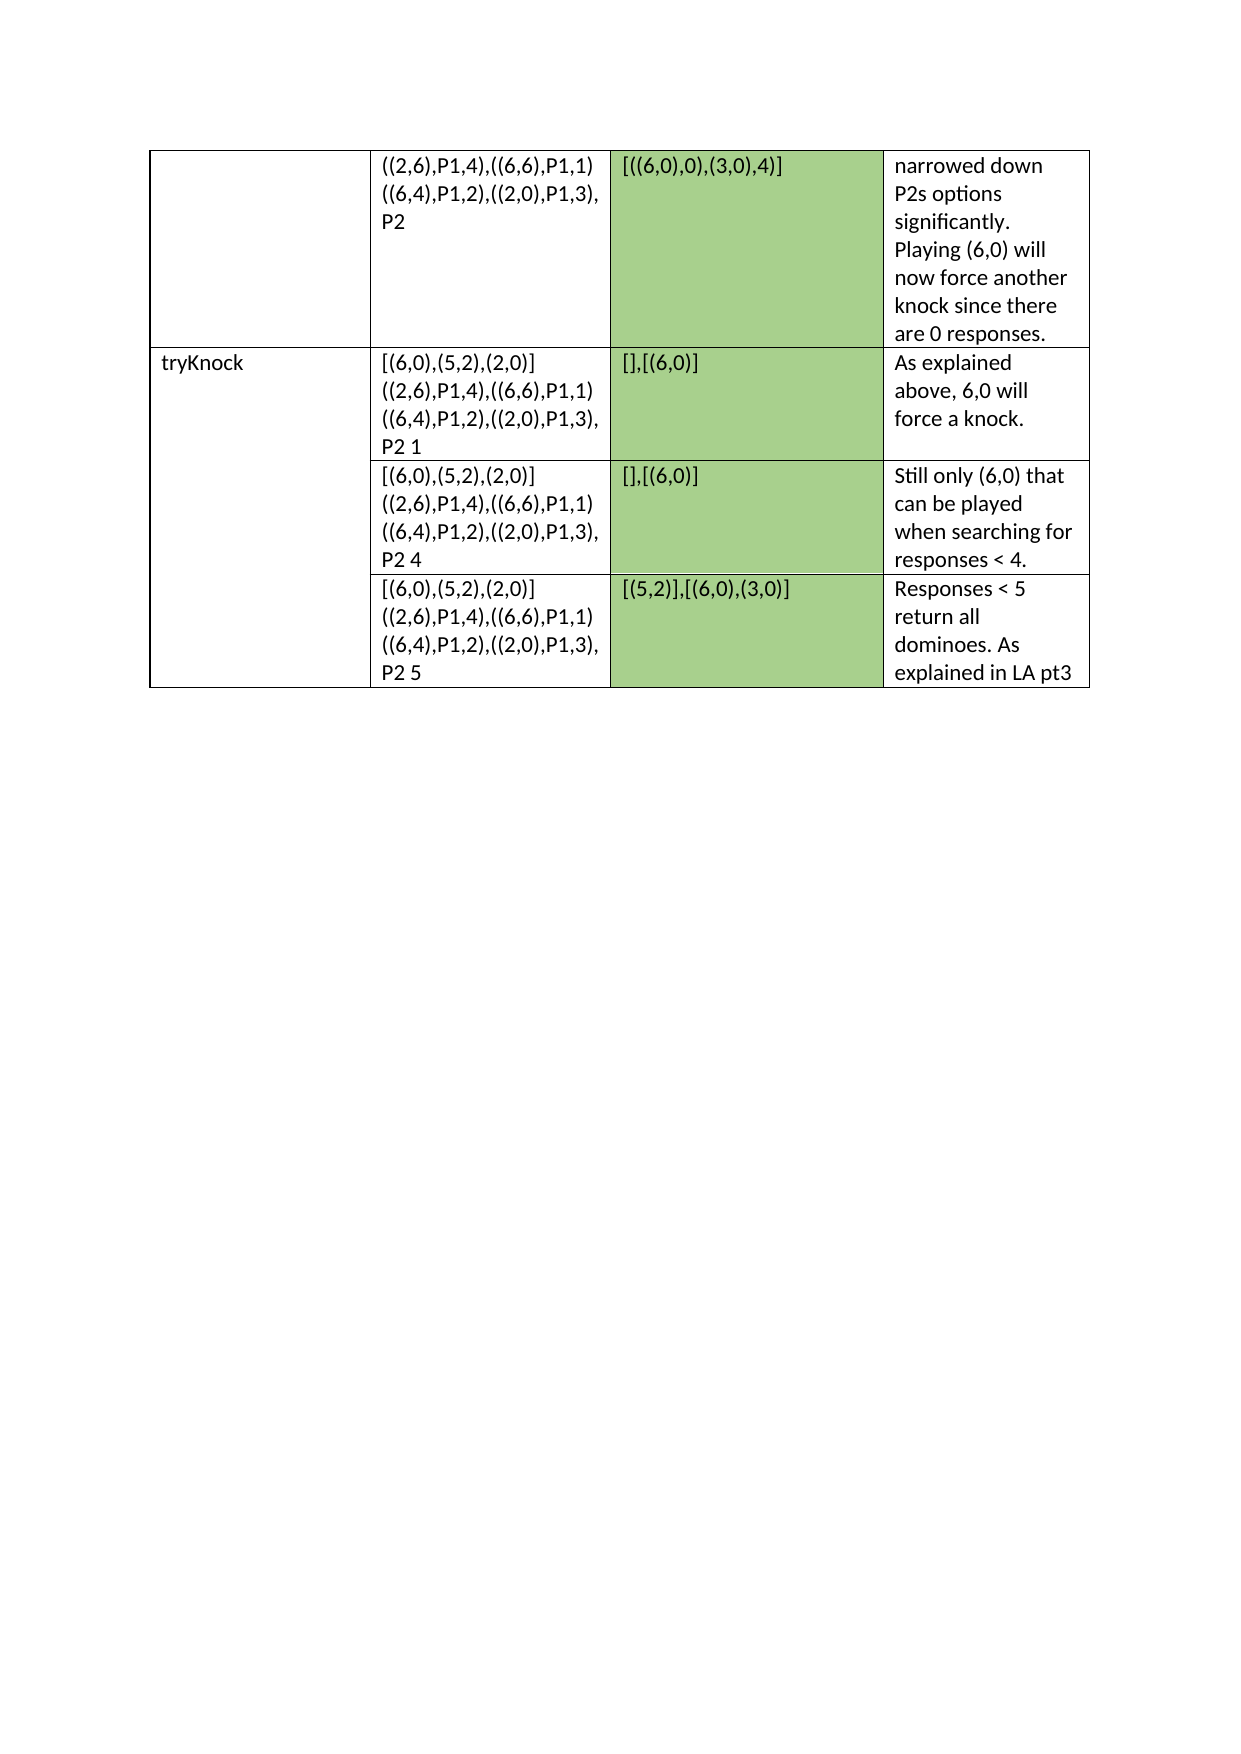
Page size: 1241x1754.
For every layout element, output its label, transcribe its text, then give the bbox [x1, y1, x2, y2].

table_cell Responses < 5 return all dominoes. As explained in LA pt3 [884, 575, 1089, 687]
table_cell [151, 151, 370, 347]
table_cell narrowed down P2s options significantly. Playing (6,0) will now force another knock since there are 0 responses. [884, 151, 1089, 347]
table_cell [(6,0),(5,2),(2,0)] ((2,6),P1,4),((6,6),P1,1) ((6,4),P1,2),((2,0),P1,3), P2 1 [371, 348, 610, 460]
table_cell [(6,0),(5,2),(2,0)] ((2,6),P1,4),((6,6),P1,1) ((6,4),P1,2),((2,0),P1,3), P2 5 [371, 575, 610, 687]
table_cell As explained above, 6,0 will force a knock. [884, 348, 1089, 460]
table_cell Still only (6,0) that can be played when searching for responses < 4. [884, 461, 1089, 573]
table_cell ((2,6),P1,4),((6,6),P1,1) ((6,4),P1,2),((2,0),P1,3), P2 [371, 151, 610, 347]
table_cell [(6,0),(5,2),(2,0)] ((2,6),P1,4),((6,6),P1,1) ((6,4),P1,2),((2,0),P1,3), P2 4 [371, 461, 610, 573]
table_cell [((6,0),0),(3,0),4)] [611, 151, 883, 347]
table_cell [],[(6,0)] [611, 461, 883, 573]
table_cell [],[(6,0)] [611, 348, 883, 460]
table_cell [(5,2)],[(6,0),(3,0)] [611, 575, 883, 687]
table_cell tryKnock [151, 348, 370, 687]
